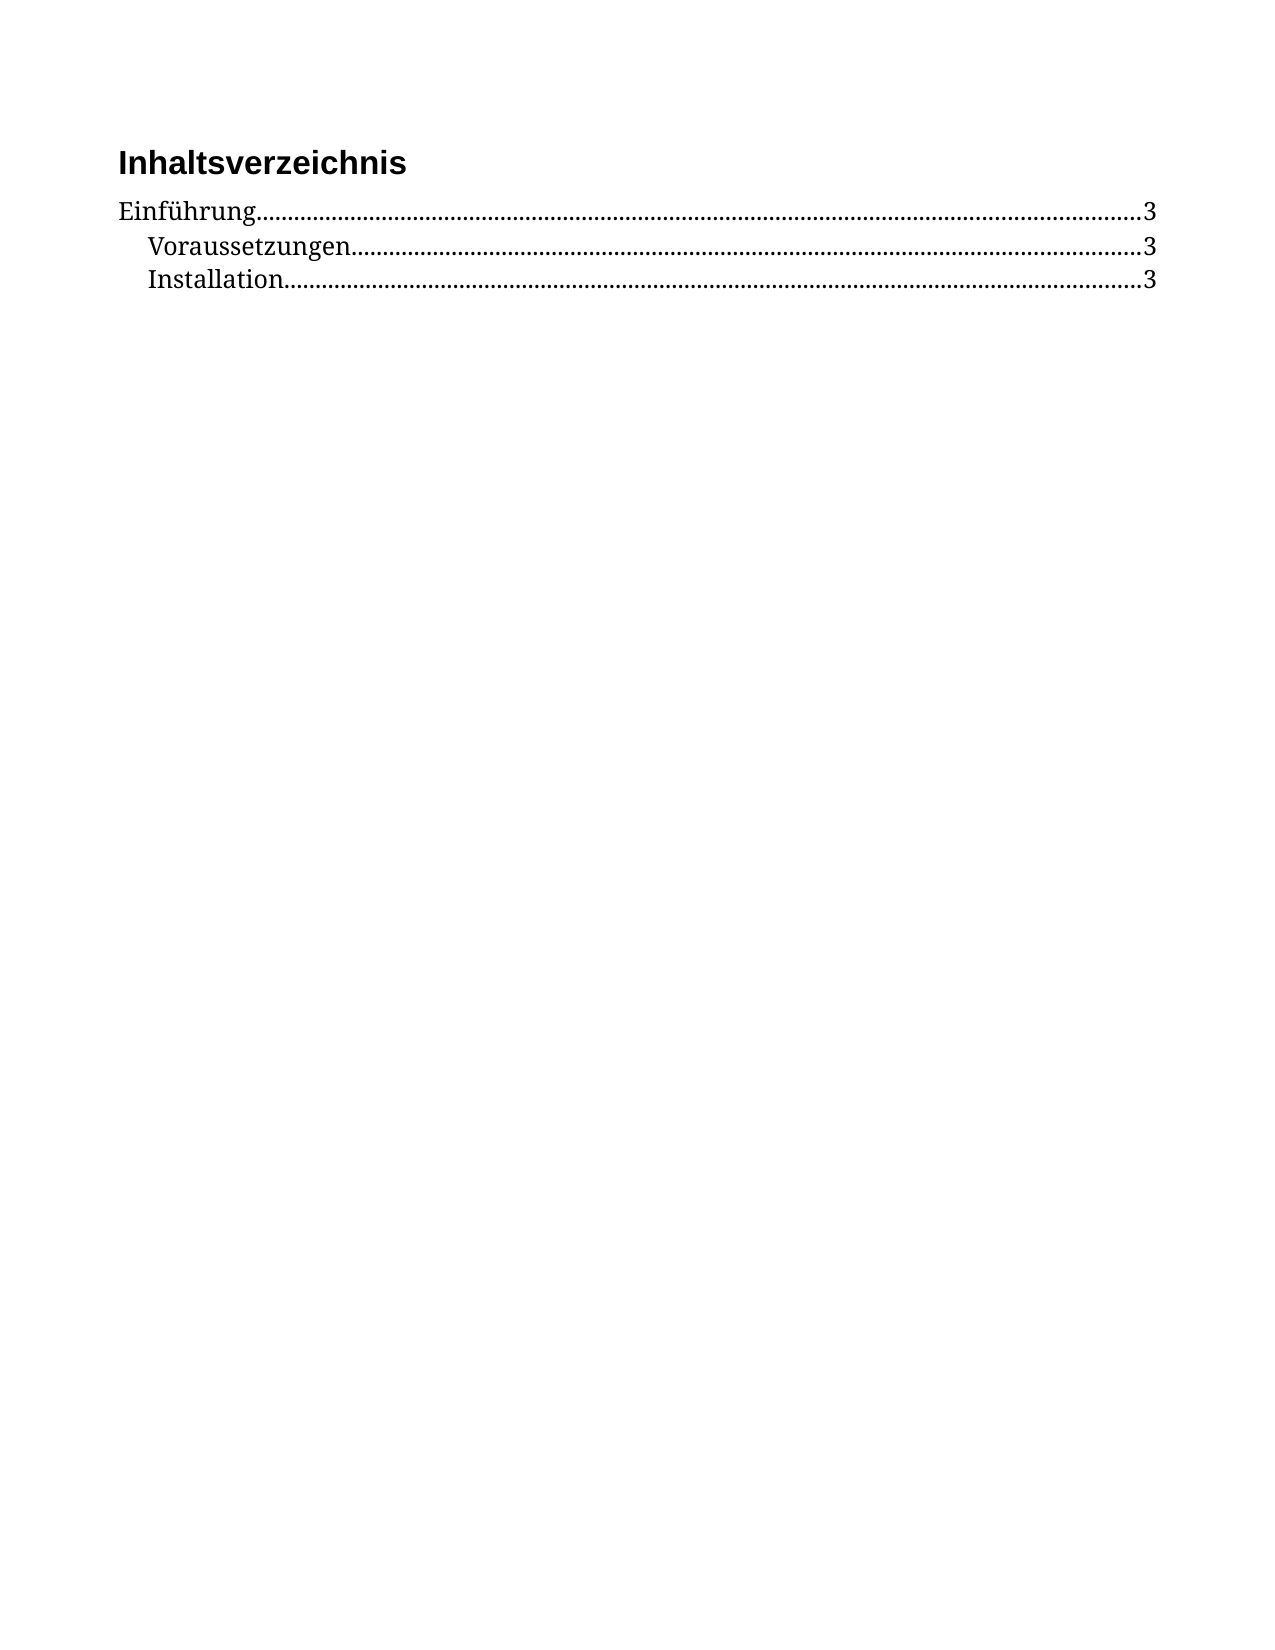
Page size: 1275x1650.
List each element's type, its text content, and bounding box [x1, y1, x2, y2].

text Einführung 3 [118, 194, 1157, 228]
text Installation 3 [148, 262, 1157, 296]
subtitle Inhaltsverzeichnis [118, 143, 1157, 182]
text Voraussetzungen 3 [148, 228, 1157, 262]
